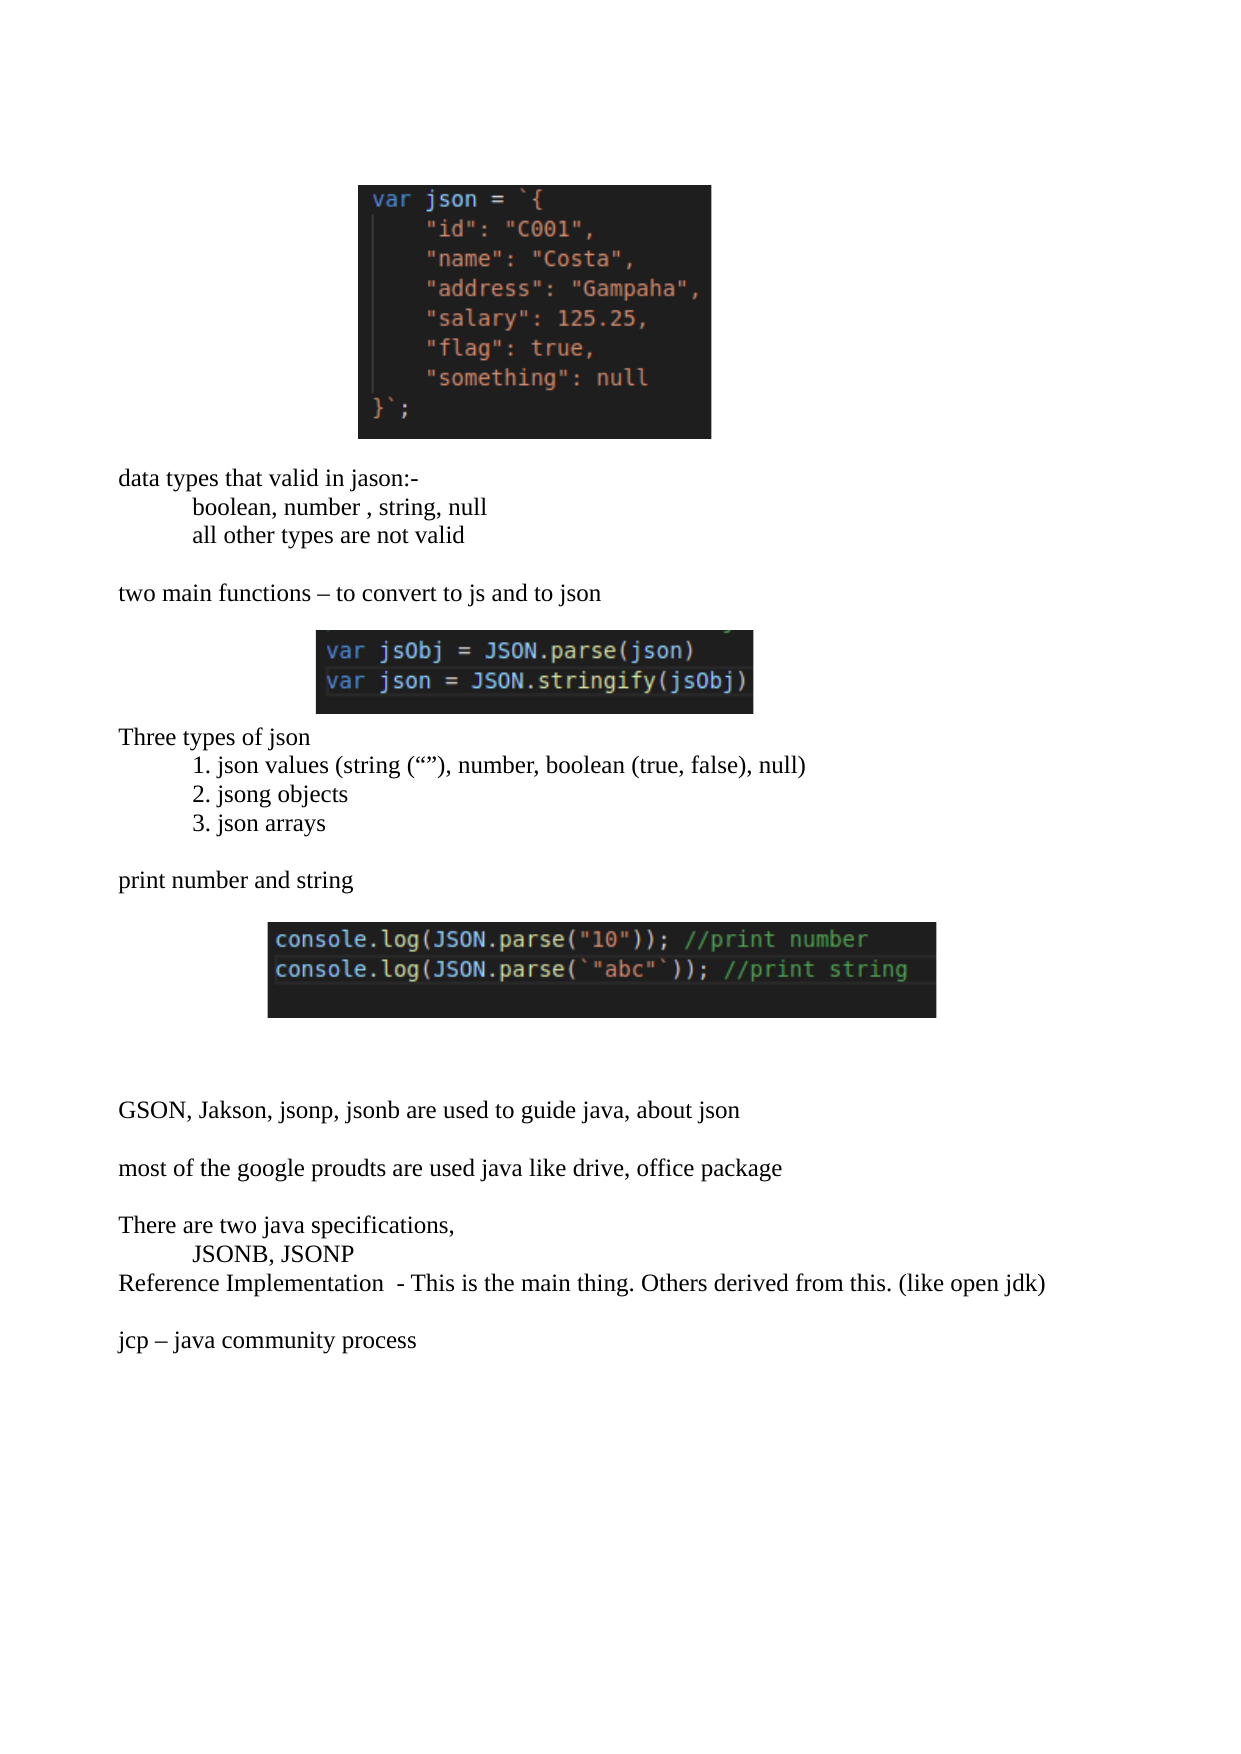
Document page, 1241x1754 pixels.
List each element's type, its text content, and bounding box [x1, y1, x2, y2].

text all other types are not valid [118, 521, 1122, 549]
text JSONB, JSONP [118, 1239, 1122, 1268]
picture [315, 630, 754, 714]
text Reference Implementation - This is the main thing. Others derived from this. (like open jdk) [118, 1268, 1122, 1297]
text boolean, number , string, null [118, 492, 1122, 521]
text 3. json arrays [118, 808, 1122, 837]
text data types that valid in jason:- [118, 463, 1122, 492]
text two main functions – to convert to js and to json [118, 578, 1122, 607]
text print number and string [118, 866, 1122, 894]
text most of the google proudts are used java like drive, office package [118, 1153, 1122, 1182]
text 2. jsong objects [118, 779, 1122, 808]
picture [267, 922, 937, 1018]
text Three types of json [118, 722, 1122, 751]
picture [358, 185, 712, 439]
text GSON, Jakson, jsonp, jsonb are used to guide java, about json [118, 1096, 1122, 1124]
text 1. json values (string (“”), number, boolean (true, false), null) [118, 751, 1122, 779]
text There are two java specifications, [118, 1211, 1122, 1239]
text jcp – java community process [118, 1326, 1122, 1354]
